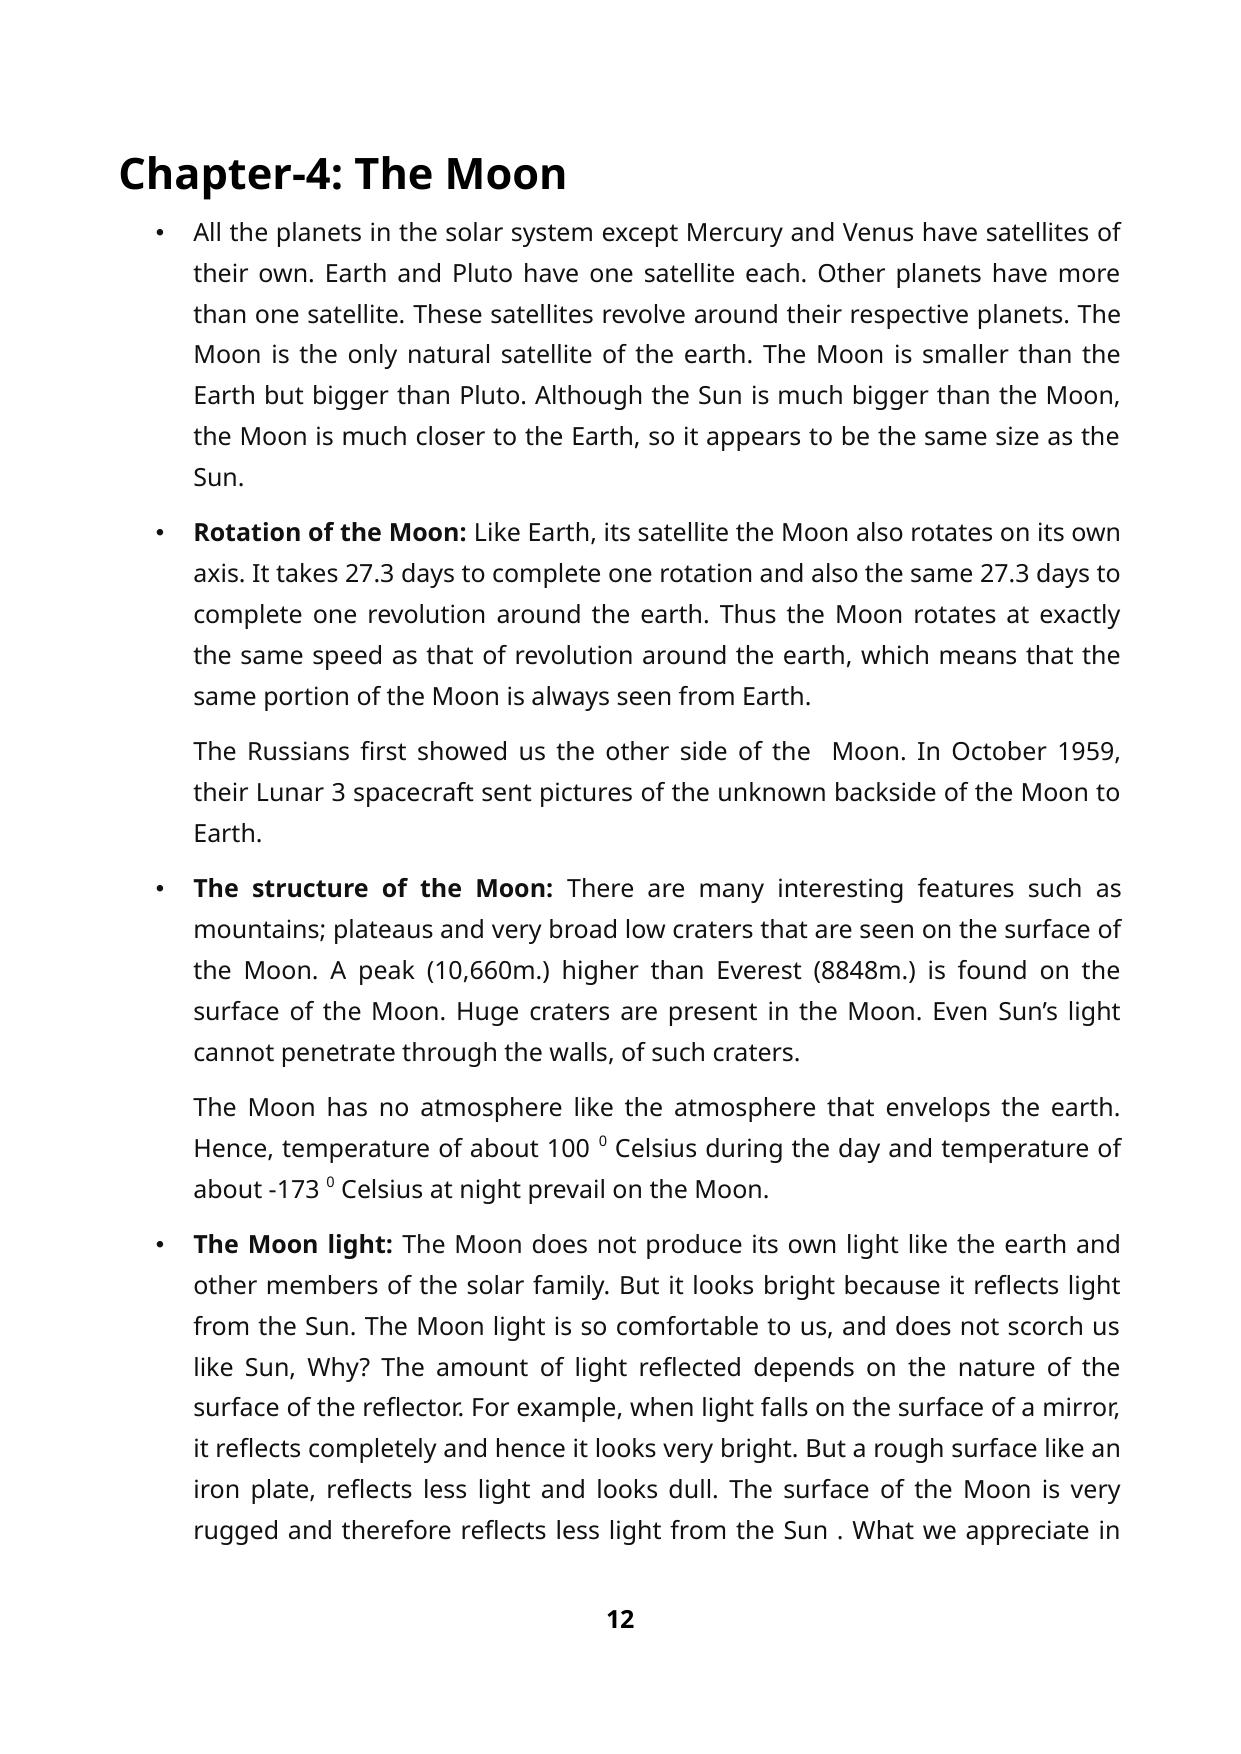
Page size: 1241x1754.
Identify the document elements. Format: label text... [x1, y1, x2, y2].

list All the planets in the solar system except Mercury and Venus have satellites of their own. Earth and Pluto have one satellite each. Other planets have more than one satellite. These satellites revolve around their respective planets. The Moon is the only natural satellite of the earth. The Moon is smaller than the Earth but bigger than Pluto. Although the Sun is much bigger than the Moon, the Moon is much closer to the Earth, so it appears to be the same size as the Sun. [156, 215, 1122, 494]
list Rotation of the Moon: Like Earth, its satellite the Moon also rotates on its own axis. It takes 27.3 days to complete one rotation and also the same 27.3 days to complete one revolution around the earth. Thus the Moon rotates at exactly the same speed as that of revolution around the earth, which means that the same portion of the Moon is always seen from Earth. [156, 515, 1122, 712]
subtitle Chapter-4: The Moon [118, 143, 1122, 202]
list The Moon light: The Moon does not produce its own light like the earth and other members of the solar family. But it looks bright because it reflects light from the Sun. The Moon light is so comfortable to us, and does not scorch us like Sun, Why? The amount of light reflected depends on the nature of the surface of the reflector. For example, when light falls on the surface of a mirror, it reflects completely and hence it looks very bright. But a rough surface like an iron plate, reflects less light and looks dull. The surface of the Moon is very rugged and therefore reflects less light from the Sun . What we appreciate in [156, 1227, 1122, 1547]
list The structure of the Moon: There are many interesting features such as mountains; plateaus and very broad low craters that are seen on the surface of the Moon. A peak (10,660m.) higher than Everest (8848m.) is found on the surface of the Moon. Huge craters are present in the Moon. Even Sun’s light cannot penetrate through the walls, of such craters. [156, 871, 1122, 1068]
list The Moon has no atmosphere like the atmosphere that envelops the earth. Hence, temperature of about 100 0 Celsius during the day and temperature of about -173 0 Celsius at night prevail on the Moon. [156, 1090, 1122, 1205]
list The Russians first showed us the other side of the Moon. In October 1959, their Lunar 3 spacecraft sent pictures of the unknown backside of the Moon to Earth. [156, 734, 1122, 849]
